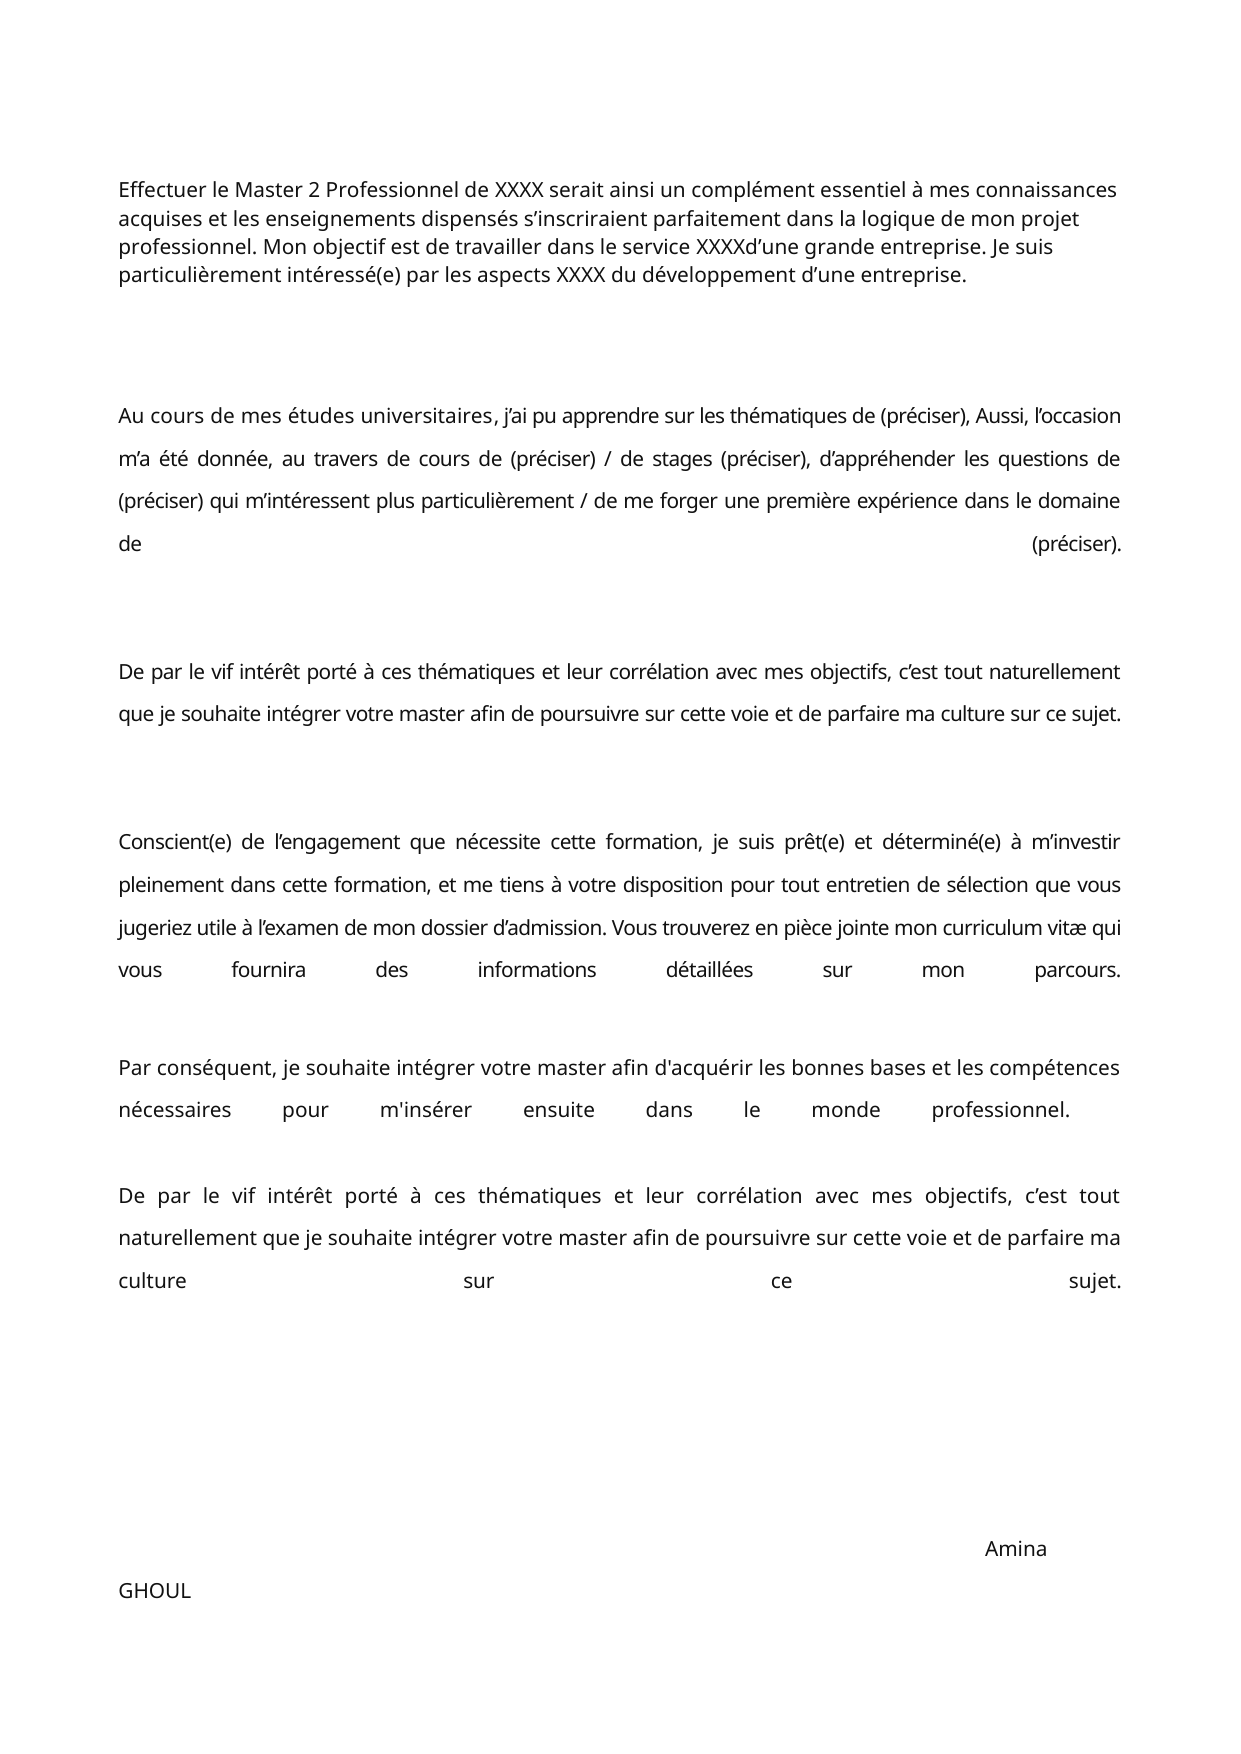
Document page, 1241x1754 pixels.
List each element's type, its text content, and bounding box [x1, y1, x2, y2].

text Amina GHOUL [118, 1449, 1122, 1605]
text Effectuer le Master 2 Professionnel de XXXX serait ainsi un complément essentiel à mes connaissances acquises et les enseignements dispensés s’inscriraient parfaitement dans la logique de mon projet professionnel. Mon objectif est de travailler dans le service XXXXd’une grande entreprise. Je suis particulièrement intéressé(e) par les aspects XXXX du développement d’une entreprise. [118, 175, 1122, 289]
text Par conséquent, je souhaite intégrer votre master afin d'acquérir les bonnes bases et les compétences nécessaires pour m'insérer ensuite dans le monde professionnel. De par le vif intérêt porté à ces thématiques et leur corrélation avec mes objectifs, c’est tout naturellement que je souhaite intégrer votre master afin de poursuivre sur cette voie et de parfaire ma culture sur ce sujet. [118, 1053, 1122, 1422]
text Au cours de mes études universitaires, j’ai pu apprendre sur les thématiques de (préciser), Aussi, l’occasion m’a été donnée, au travers de cours de (préciser) / de stages (préciser), d’appréhender les questions de (préciser) qui m’intéressent plus particulièrement / de me forger une première expérience dans le domaine de (préciser). De par le vif intérêt porté à ces thématiques et leur corrélation avec mes objectifs, c’est tout naturellement que je souhaite intégrer votre master afin de poursuivre sur cette voie et de parfaire ma culture sur ce sujet. Conscient(e) de l’engagement que nécessite cette formation, je suis prêt(e) et déterminé(e) à m’investir pleinement dans cette formation, et me tiens à votre disposition pour tout entretien de sélection que vous jugeriez utile à l’examen de mon dossier d’admission. Vous trouverez en pièce jointe mon curriculum vitæ qui vous fournira des informations détaillées sur mon parcours. [118, 401, 1122, 1026]
